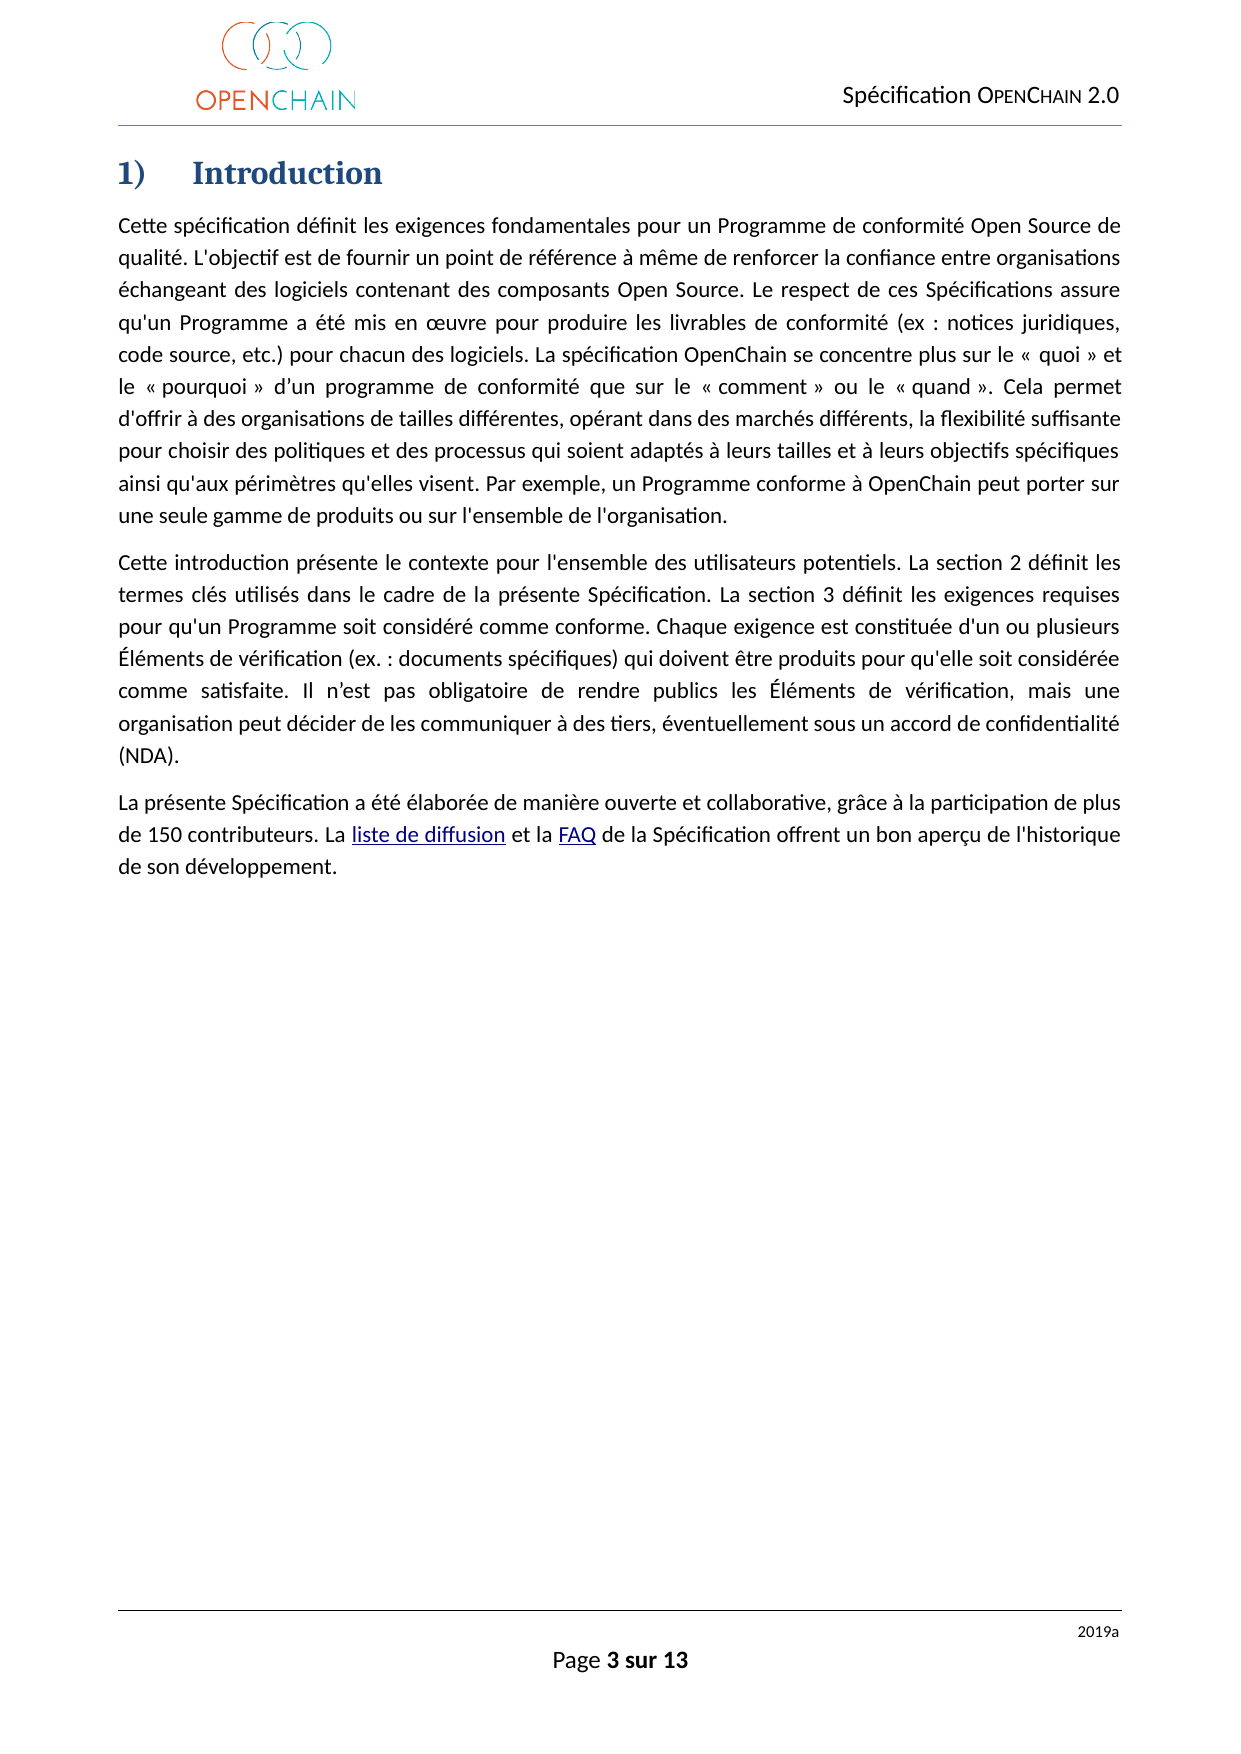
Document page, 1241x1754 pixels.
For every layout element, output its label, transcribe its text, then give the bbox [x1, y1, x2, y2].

picture [196, 22, 355, 111]
subtitle Introduction [118, 154, 1122, 193]
text La présente Spécification a été élaborée de manière ouverte et collaborative, grâce à la participation de plus de 150 contributeurs. La liste de diffusion et la FAQ de la Spécification offrent un bon aperçu de l'historique de son développement. [118, 788, 1122, 880]
text Cette spécification définit les exigences fondamentales pour un Programme de conformité Open Source de qualité. L'objectif est de fournir un point de référence à même de renforcer la confiance entre organisations échangeant des logiciels contenant des composants Open Source. Le respect de ces Spécifications assure qu'un Programme a été mis en œuvre pour produire les livrables de conformité (ex : notices juridiques, code source, etc.) pour chacun des logiciels. La spécification OpenChain se concentre plus sur le « quoi » et le « pourquoi » d’un programme de conformité que sur le « comment » ou le « quand ». Cela permet d'offrir à des organisations de tailles différentes, opérant dans des marchés différents, la flexibilité suffisante pour choisir des politiques et des processus qui soient adaptés à leurs tailles et à leurs objectifs spécifiques ainsi qu'aux périmètres qu'elles visent. Par exemple, un Programme conforme à OpenChain peut porter sur une seule gamme de produits ou sur l'ensemble de l'organisation. [118, 211, 1122, 529]
text Cette introduction présente le contexte pour l'ensemble des utilisateurs potentiels. La section 2 définit les termes clés utilisés dans le cadre de la présente Spécification. La section 3 définit les exigences requises pour qu'un Programme soit considéré comme conforme. Chaque exigence est constituée d'un ou plusieurs Éléments de vérification (ex. : documents spécifiques) qui doivent être produits pour qu'elle soit considérée comme satisfaite. Il n’est pas obligatoire de rendre publics les Éléments de vérification, mais une organisation peut décider de les communiquer à des tiers, éventuellement sous un accord de confidentialité (NDA). [118, 548, 1122, 769]
